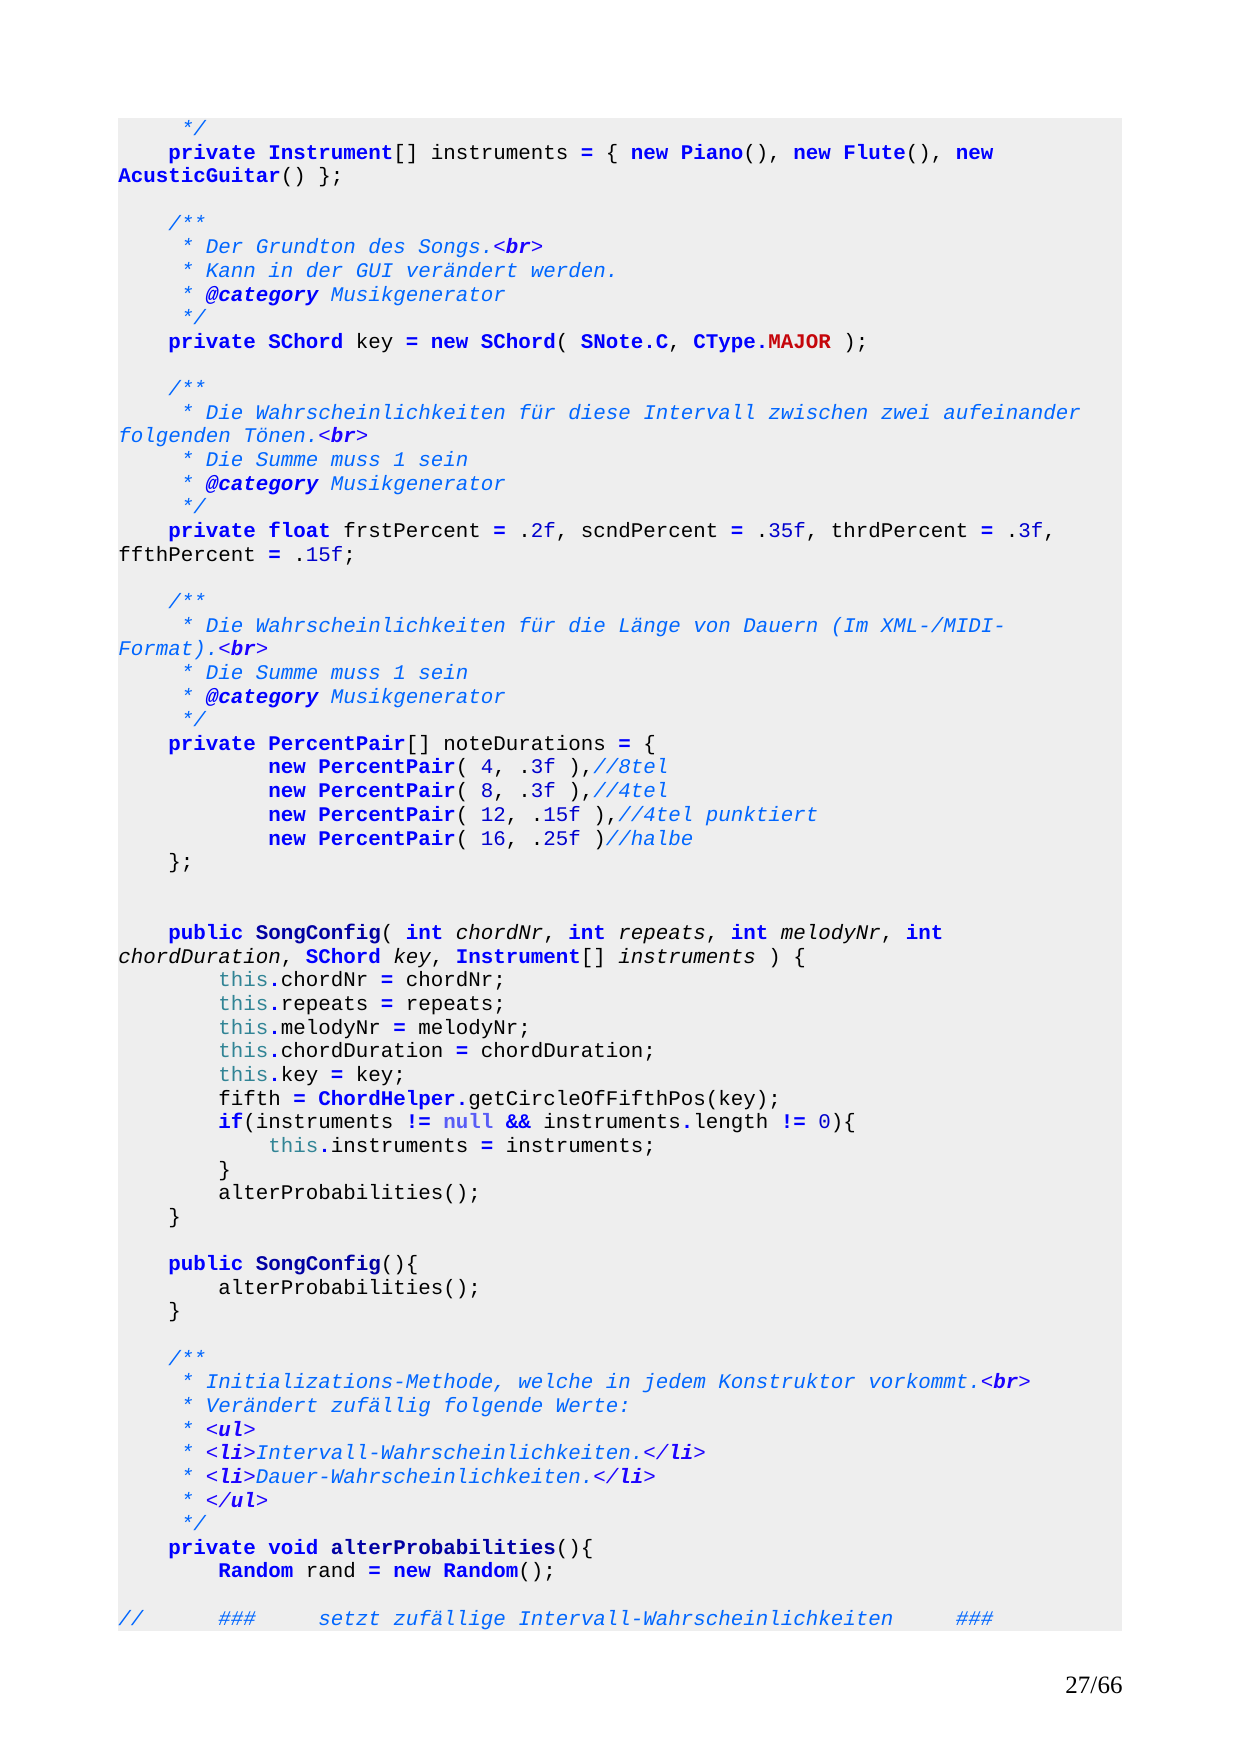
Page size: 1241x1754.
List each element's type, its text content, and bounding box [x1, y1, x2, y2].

text public SongConfig(){ [118, 1253, 1122, 1277]
text this.key = key; [118, 1064, 1122, 1088]
text } [118, 1158, 1122, 1182]
text * @category Musikgenerator [118, 686, 1122, 709]
text */ [118, 496, 1122, 520]
text alterProbabilities(); [118, 1182, 1122, 1206]
text * @category Musikgenerator [118, 473, 1122, 496]
text this.repeats = repeats; [118, 993, 1122, 1017]
text * </ul> [118, 1489, 1122, 1513]
text }; [118, 851, 1122, 875]
text * Initializations-Methode, welche in jedem Konstruktor vorkommt.<br> [118, 1371, 1122, 1395]
text } [118, 1300, 1122, 1324]
text private PercentPair[] noteDurations = { [118, 733, 1122, 757]
text Random rand = new Random(); [118, 1561, 1122, 1584]
text this.instruments = instruments; [118, 1135, 1122, 1158]
text private SChord key = new SChord( SNote.C, CType.MAJOR ); [118, 331, 1122, 354]
text * Der Grundton des Songs.<br> [118, 236, 1122, 260]
text * Die Summe muss 1 sein [118, 662, 1122, 686]
text new PercentPair( 4, .3f ),//8tel [118, 757, 1122, 780]
text public SongConfig( int chordNr, int repeats, int melodyNr, int chordDuration, SChord key, Instrument[] instruments ) { [118, 922, 1122, 969]
text * Die Wahrscheinlichkeiten für diese Intervall zwischen zwei aufeinander folgenden Tönen.<br> [118, 402, 1122, 449]
text * Die Wahrscheinlichkeiten für die Länge von Dauern (Im XML-/MIDI-Format).<br> [118, 615, 1122, 662]
text private Instrument[] instruments = { new Piano(), new Flute(), new AcusticGuitar() }; [118, 142, 1122, 189]
text new PercentPair( 16, .25f )//halbe [118, 827, 1122, 851]
text private float frstPercent = .2f, scndPercent = .35f, thrdPercent = .3f, ffthPercent = .15f; [118, 520, 1122, 567]
text */ [118, 1513, 1122, 1537]
text if(instruments != null && instruments.length != 0){ [118, 1111, 1122, 1135]
text * Verändert zufällig folgende Werte: [118, 1395, 1122, 1419]
text /** [118, 591, 1122, 615]
text * Kann in der GUI verändert werden. [118, 260, 1122, 284]
text /** [118, 1348, 1122, 1371]
text /** [118, 378, 1122, 402]
text } [118, 1206, 1122, 1229]
text */ [118, 118, 1122, 142]
text /** [118, 213, 1122, 236]
text * Die Summe muss 1 sein [118, 449, 1122, 473]
text this.chordDuration = chordDuration; [118, 1040, 1122, 1064]
text alterProbabilities(); [118, 1277, 1122, 1300]
text // ### setzt zufällige Intervall-Wahrscheinlichkeiten ### [118, 1608, 1122, 1631]
text * <li>Intervall-Wahrscheinlichkeiten.</li> [118, 1442, 1122, 1466]
text * @category Musikgenerator [118, 284, 1122, 307]
text this.chordNr = chordNr; [118, 969, 1122, 993]
text new PercentPair( 8, .3f ),//4tel [118, 780, 1122, 804]
text */ [118, 307, 1122, 331]
text private void alterProbabilities(){ [118, 1537, 1122, 1561]
text * <li>Dauer-Wahrscheinlichkeiten.</li> [118, 1466, 1122, 1489]
text fifth = ChordHelper.getCircleOfFifthPos(key); [118, 1088, 1122, 1111]
text * <ul> [118, 1419, 1122, 1442]
text new PercentPair( 12, .15f ),//4tel punktiert [118, 804, 1122, 827]
text this.melodyNr = melodyNr; [118, 1017, 1122, 1040]
text */ [118, 709, 1122, 733]
